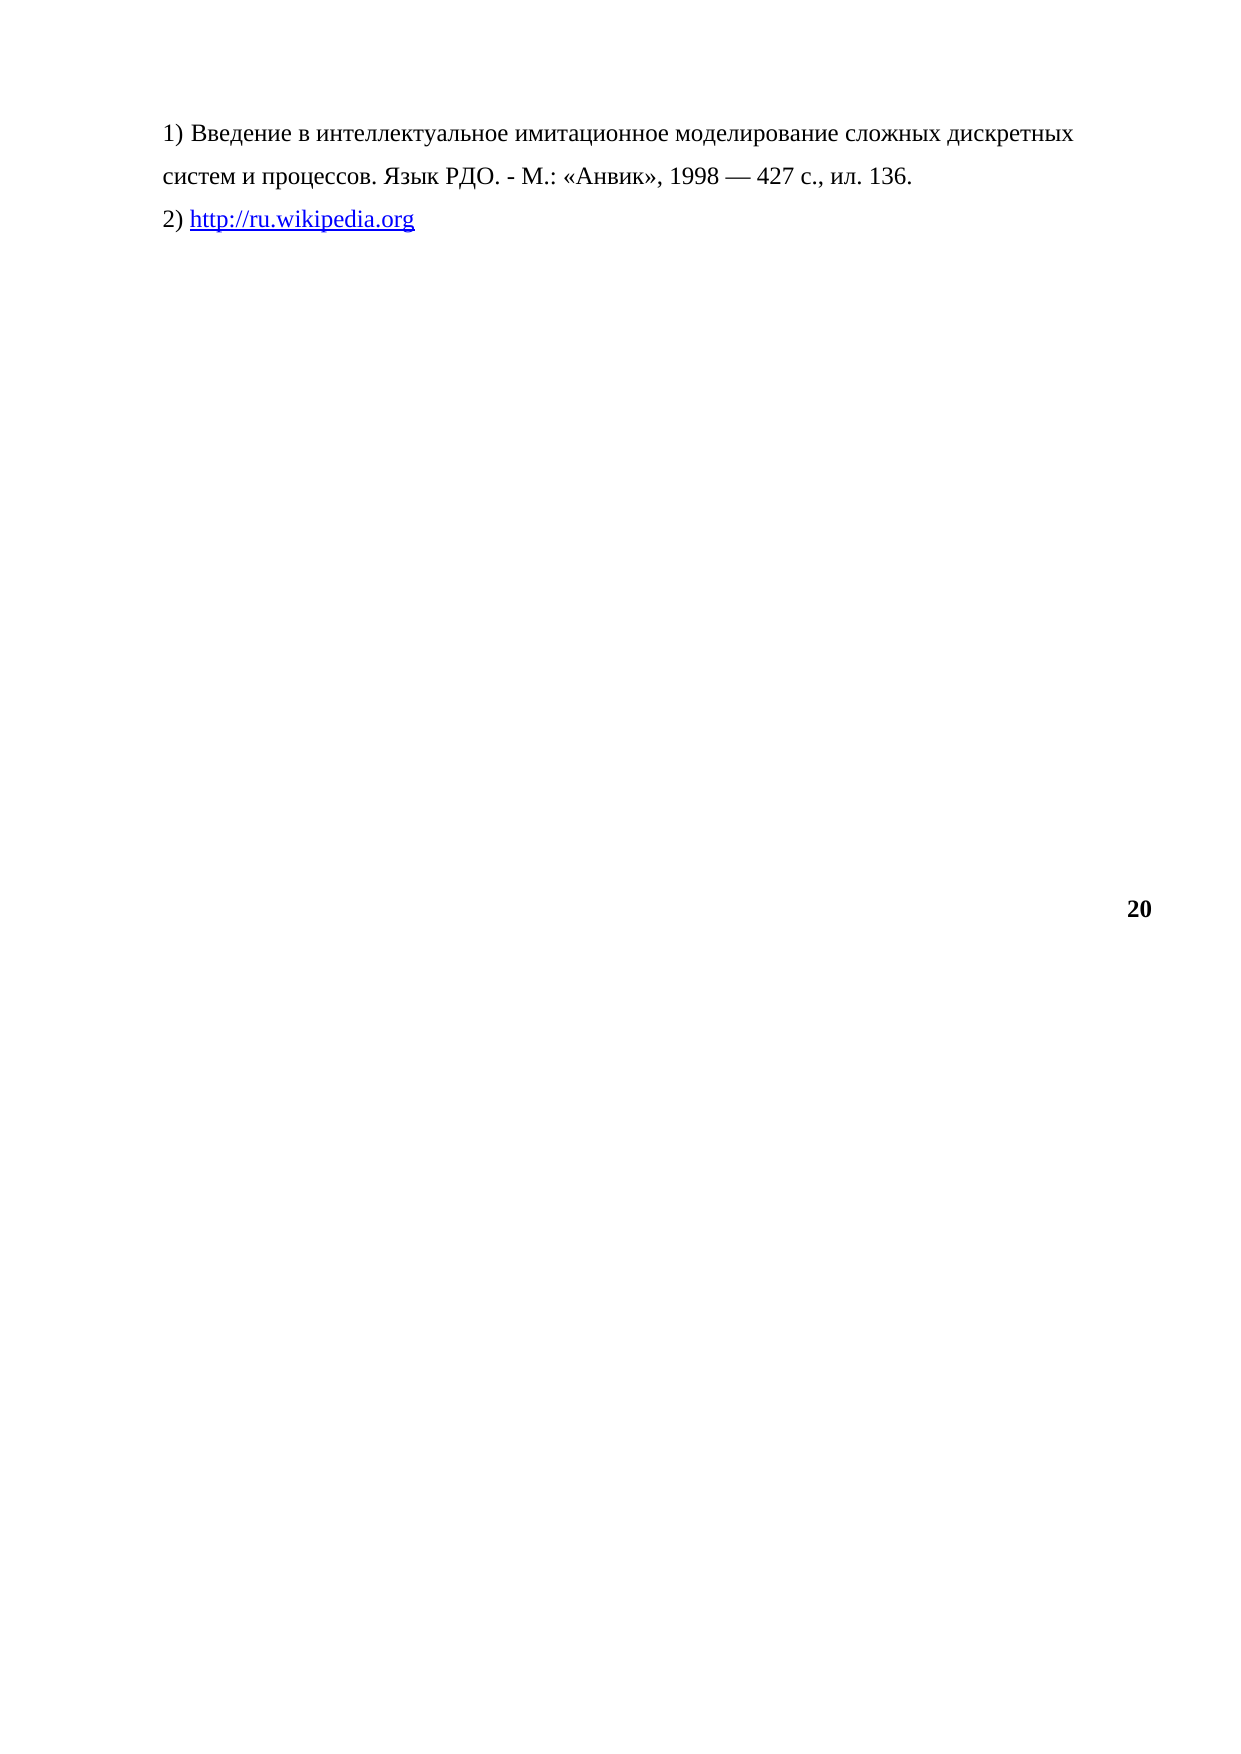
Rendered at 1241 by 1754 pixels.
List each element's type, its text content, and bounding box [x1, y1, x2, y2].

text 20 [162, 894, 1152, 923]
text 2) http://ru.wikipedia.org [162, 204, 1152, 233]
text 1) Введение в интеллектуальное имитационное моделирование сложных дискретных систем и процессов. Язык РДО. - М.: «Анвик», 1998 — 427 с., ил. 136. [162, 118, 1152, 190]
